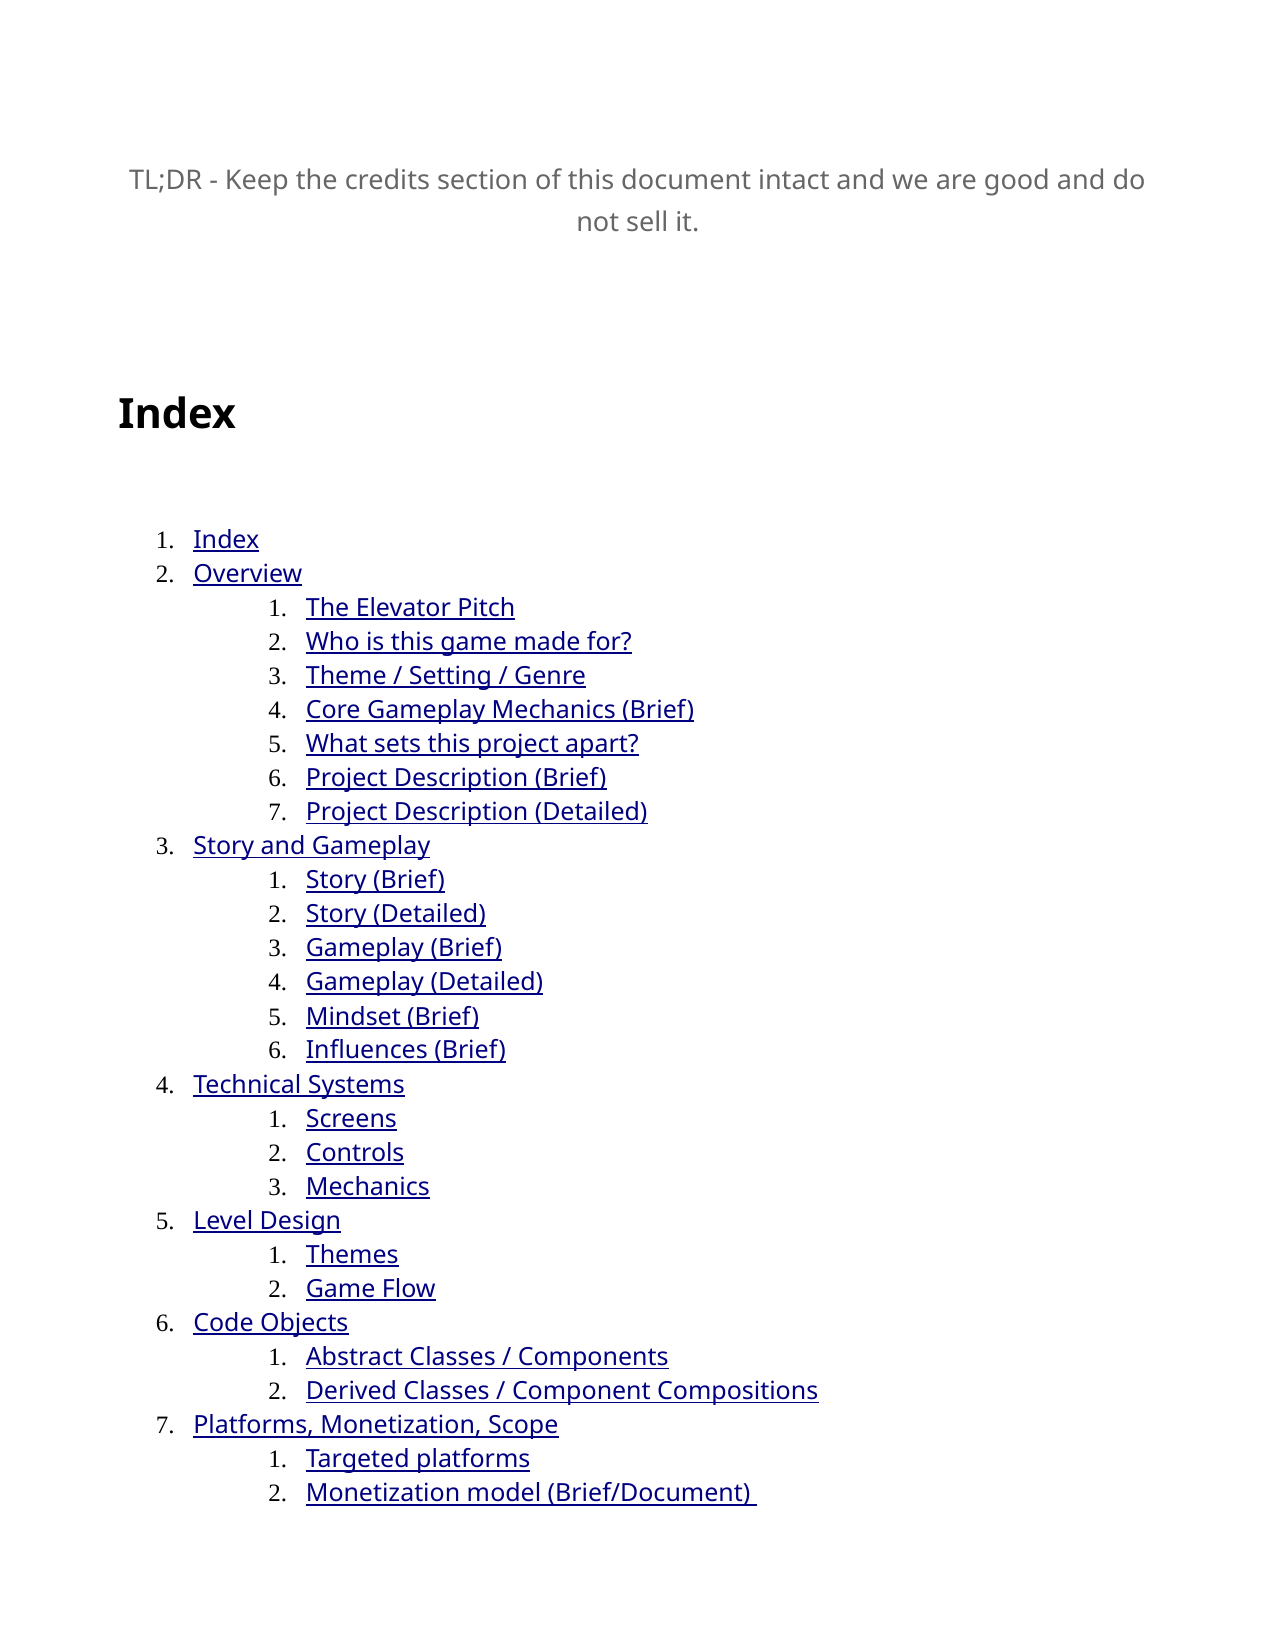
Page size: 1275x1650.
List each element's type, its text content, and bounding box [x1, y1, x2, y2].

list Story and Gameplay [156, 828, 1157, 862]
list Screens [268, 1100, 1157, 1134]
list Monetization model (Brief/Document) [268, 1475, 1157, 1509]
list The Elevator Pitch [268, 589, 1157, 623]
list Who is this game made for? [268, 623, 1157, 657]
subtitle Index [118, 384, 1157, 441]
list Core Gameplay Mechanics (Brief) [268, 692, 1157, 726]
list Project Description (Detailed) [268, 794, 1157, 828]
list Project Description (Brief) [268, 760, 1157, 794]
list Mindset (Brief) [268, 998, 1157, 1032]
list Gameplay (Detailed) [268, 964, 1157, 998]
list Derived Classes / Component Compositions [268, 1373, 1157, 1407]
list Story (Brief) [268, 862, 1157, 896]
list Influences (Brief) [268, 1032, 1157, 1066]
list Overview [156, 555, 1157, 589]
list Platforms, Monetization, Scope [156, 1407, 1157, 1441]
list Targeted platforms [268, 1441, 1157, 1475]
list What sets this project apart? [268, 726, 1157, 760]
list Index [156, 521, 1157, 555]
list Mechanics [268, 1168, 1157, 1202]
list Story (Detailed) [268, 896, 1157, 930]
list Technical Systems [156, 1066, 1157, 1100]
list Game Flow [268, 1271, 1157, 1305]
list Gameplay (Brief) [268, 930, 1157, 964]
list Themes [268, 1237, 1157, 1271]
list Controls [268, 1134, 1157, 1168]
list Code Objects [156, 1305, 1157, 1339]
list Level Design [156, 1202, 1157, 1237]
list Theme / Setting / Genre [268, 657, 1157, 692]
text TL;DR - Keep the credits section of this document intact and we are good and do not sell it. [118, 161, 1157, 240]
list Abstract Classes / Components [268, 1339, 1157, 1373]
